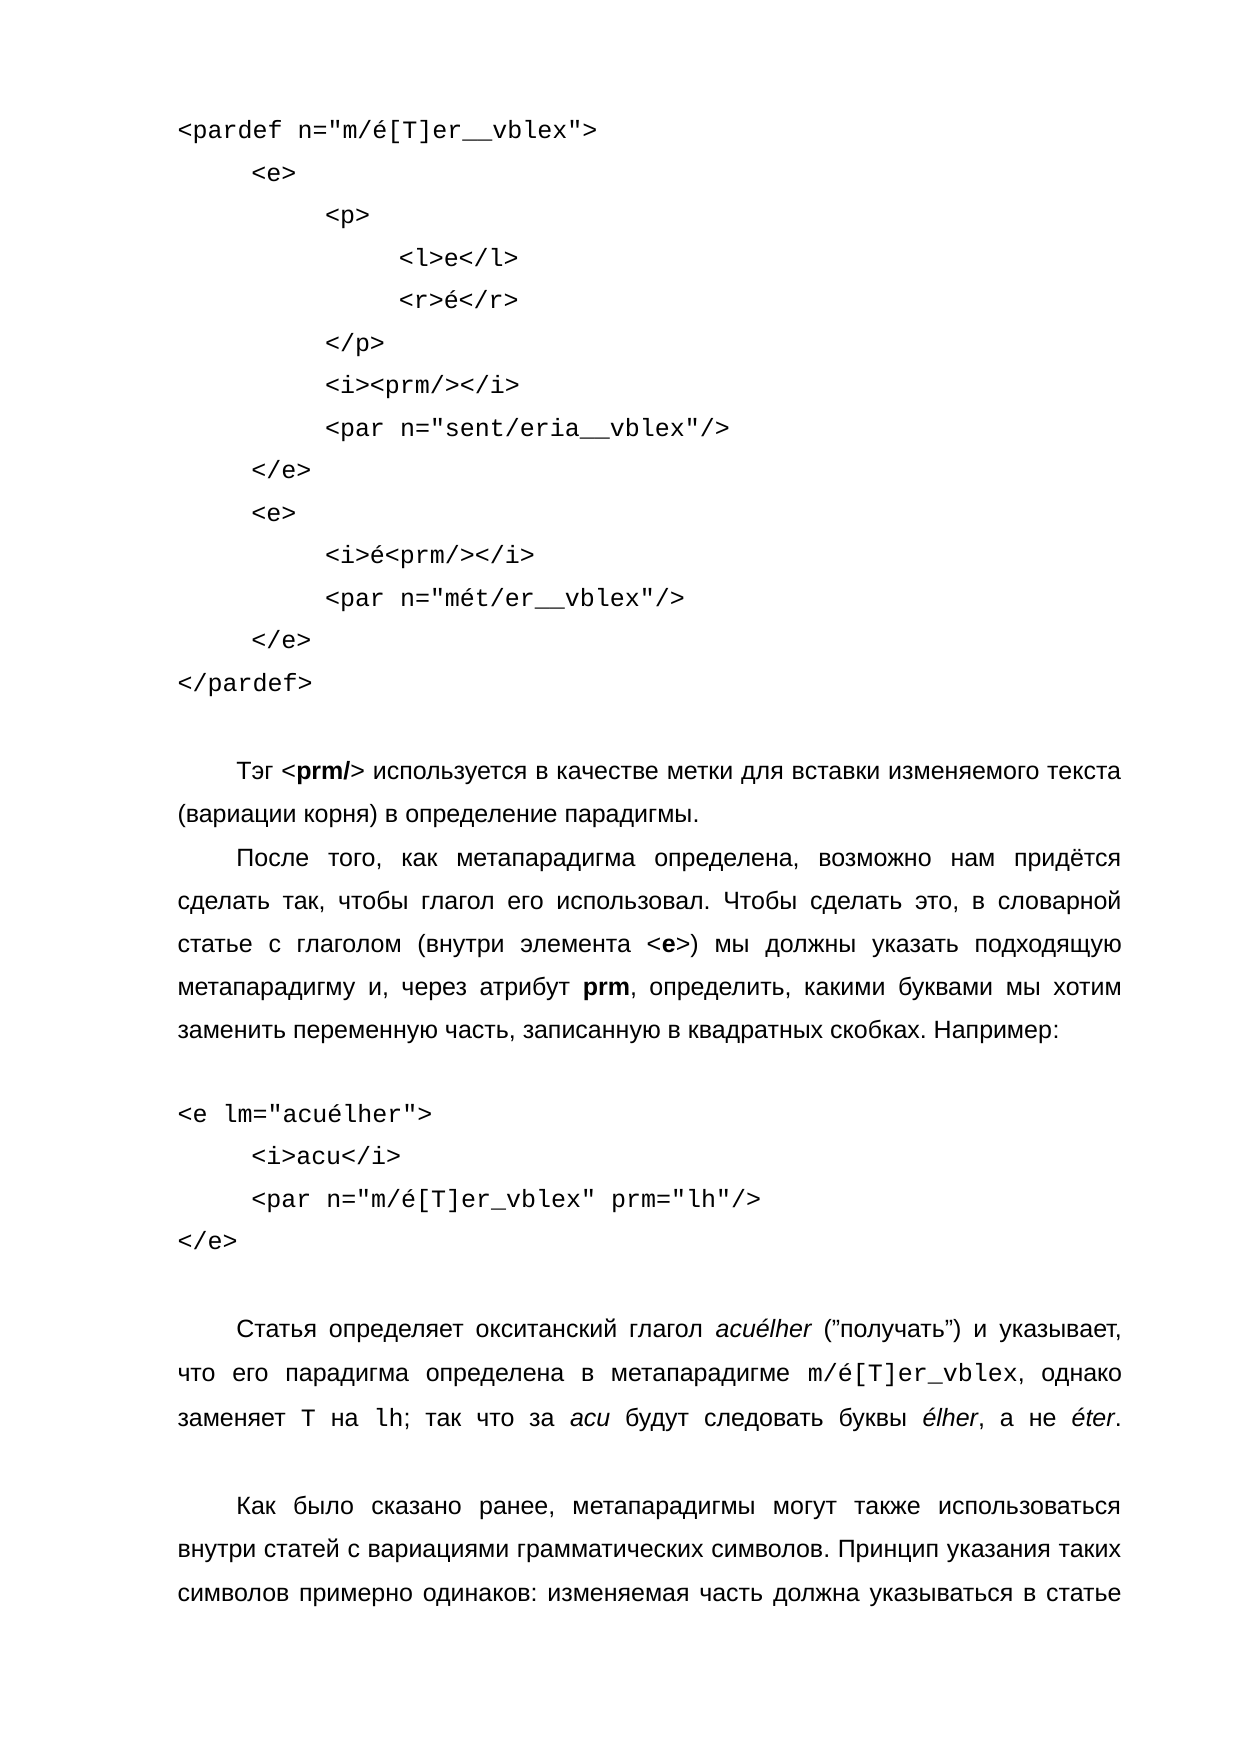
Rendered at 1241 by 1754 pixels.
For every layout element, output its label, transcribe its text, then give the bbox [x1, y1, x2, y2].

text Тэг <prm/> используется в качестве метки для вставки изменяемого текста (вариации корня) в определение парадигмы. [177, 756, 1122, 828]
text Как было сказано ранее, метапарадигмы могут также использоваться внутри статей с вариациями грамматических символов. Принцип указания таких символов примерно одинаков: изменяемая часть должна указываться в статье [177, 1491, 1122, 1606]
text <pardef n="m/é[T]er__vblex"> <e> <p> <l>e</l> <r>é</r> </p> <i><prm/></i> <par n="sent/eria__vblex"/> </e> <e> <i>é<prm/></i> <par n="mét/er__vblex"/> </e> </pardef> [177, 118, 1122, 699]
text После того, как метапарадигма определена, возможно нам придётся сделать так, чтобы глагол его использовал. Чтобы сделать это, в словарной статье с глаголом (внутри элемента <e>) мы должны указать подходящую метапарадигму и, через атрибут prm, определить, какими буквами мы хотим заменить переменную часть, записанную в квадратных скобках. Например: [177, 842, 1122, 1044]
text <e lm="acuélher"> <i>acu</i> <par n="m/é[T]er_vblex" prm="lh"/> </e> [177, 1101, 1122, 1257]
text Статья определяет окситанский глагол acuélher (”получать”) и указывает, что его парадигма определена в метапарадигме m/é[T]er_vblex, однако заменяет T на lh; так что за acu будут следовать буквы élher, а не éter. [177, 1314, 1122, 1477]
